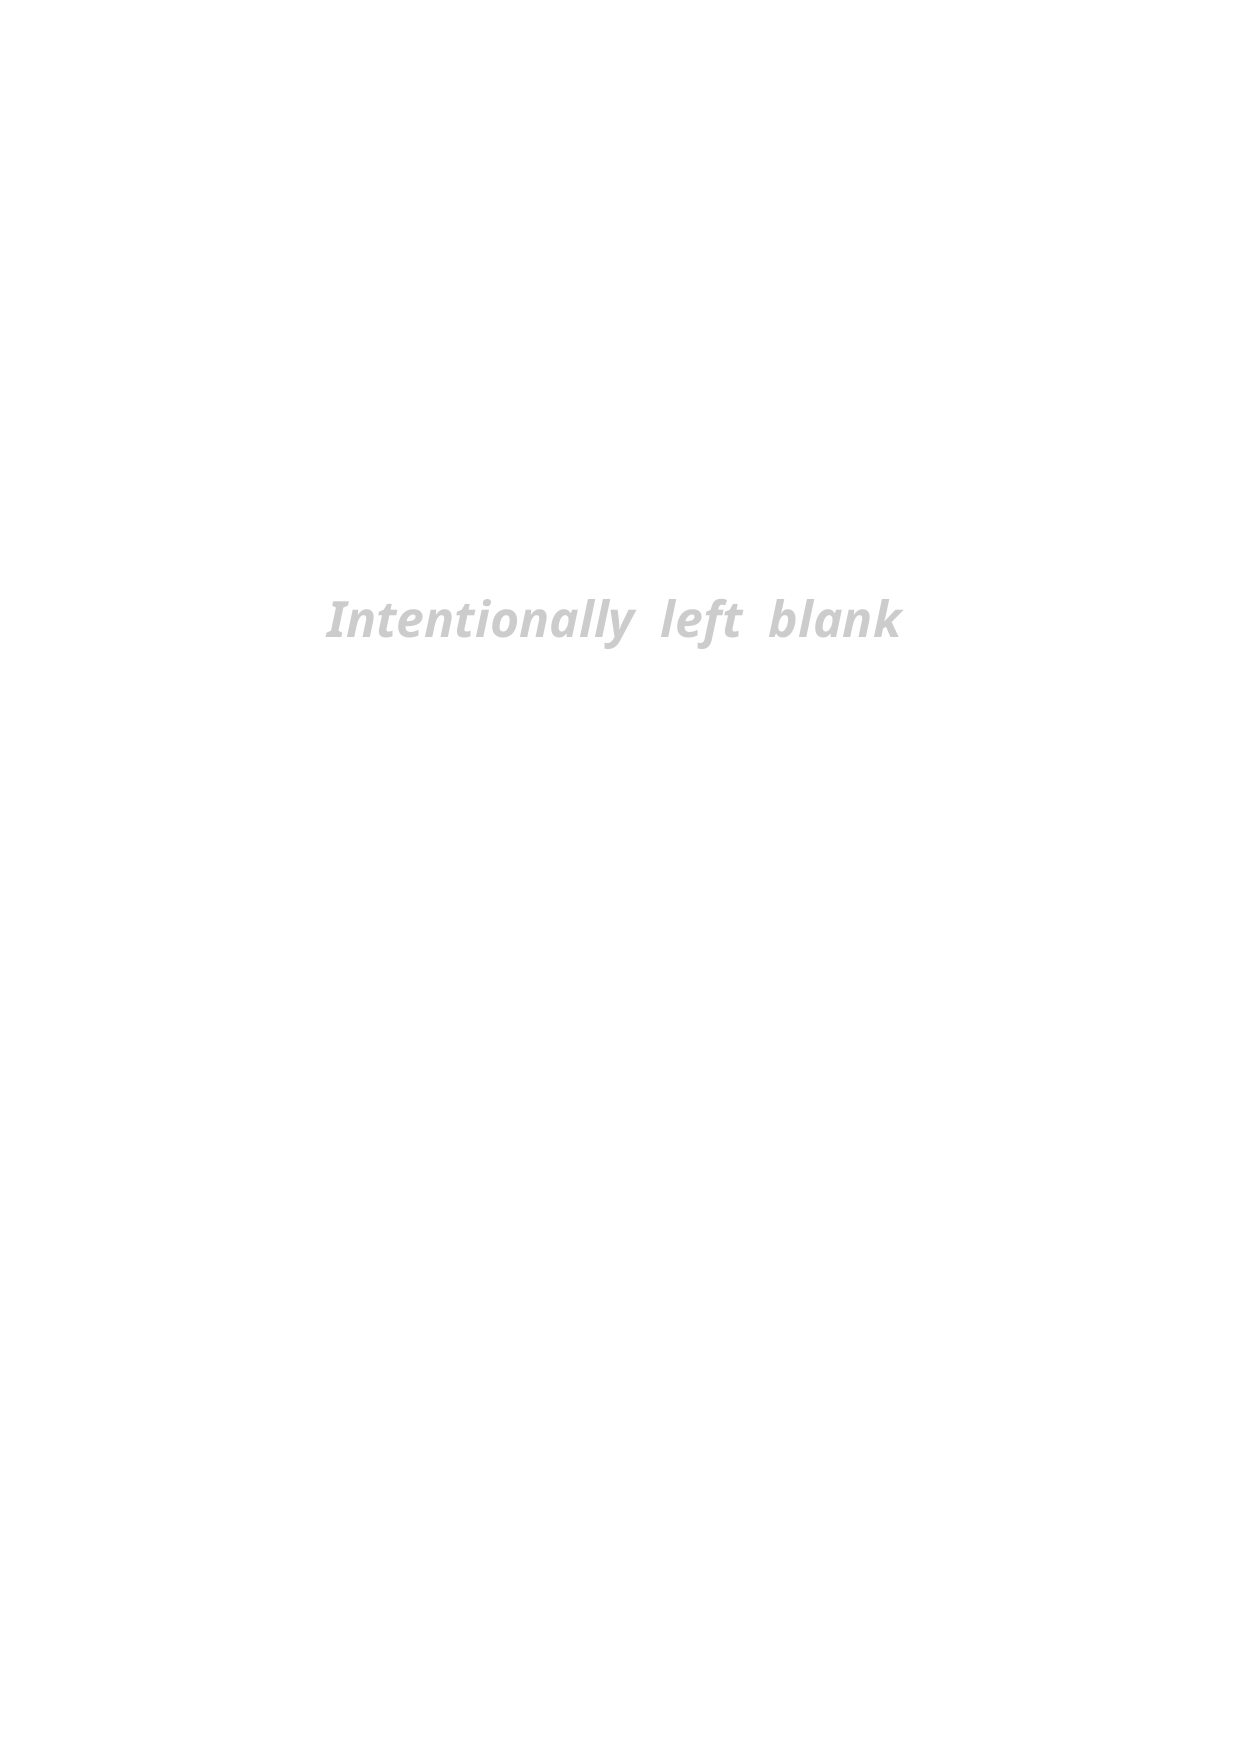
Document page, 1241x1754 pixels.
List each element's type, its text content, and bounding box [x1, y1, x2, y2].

text Intentionally left blank [59, 584, 1169, 652]
